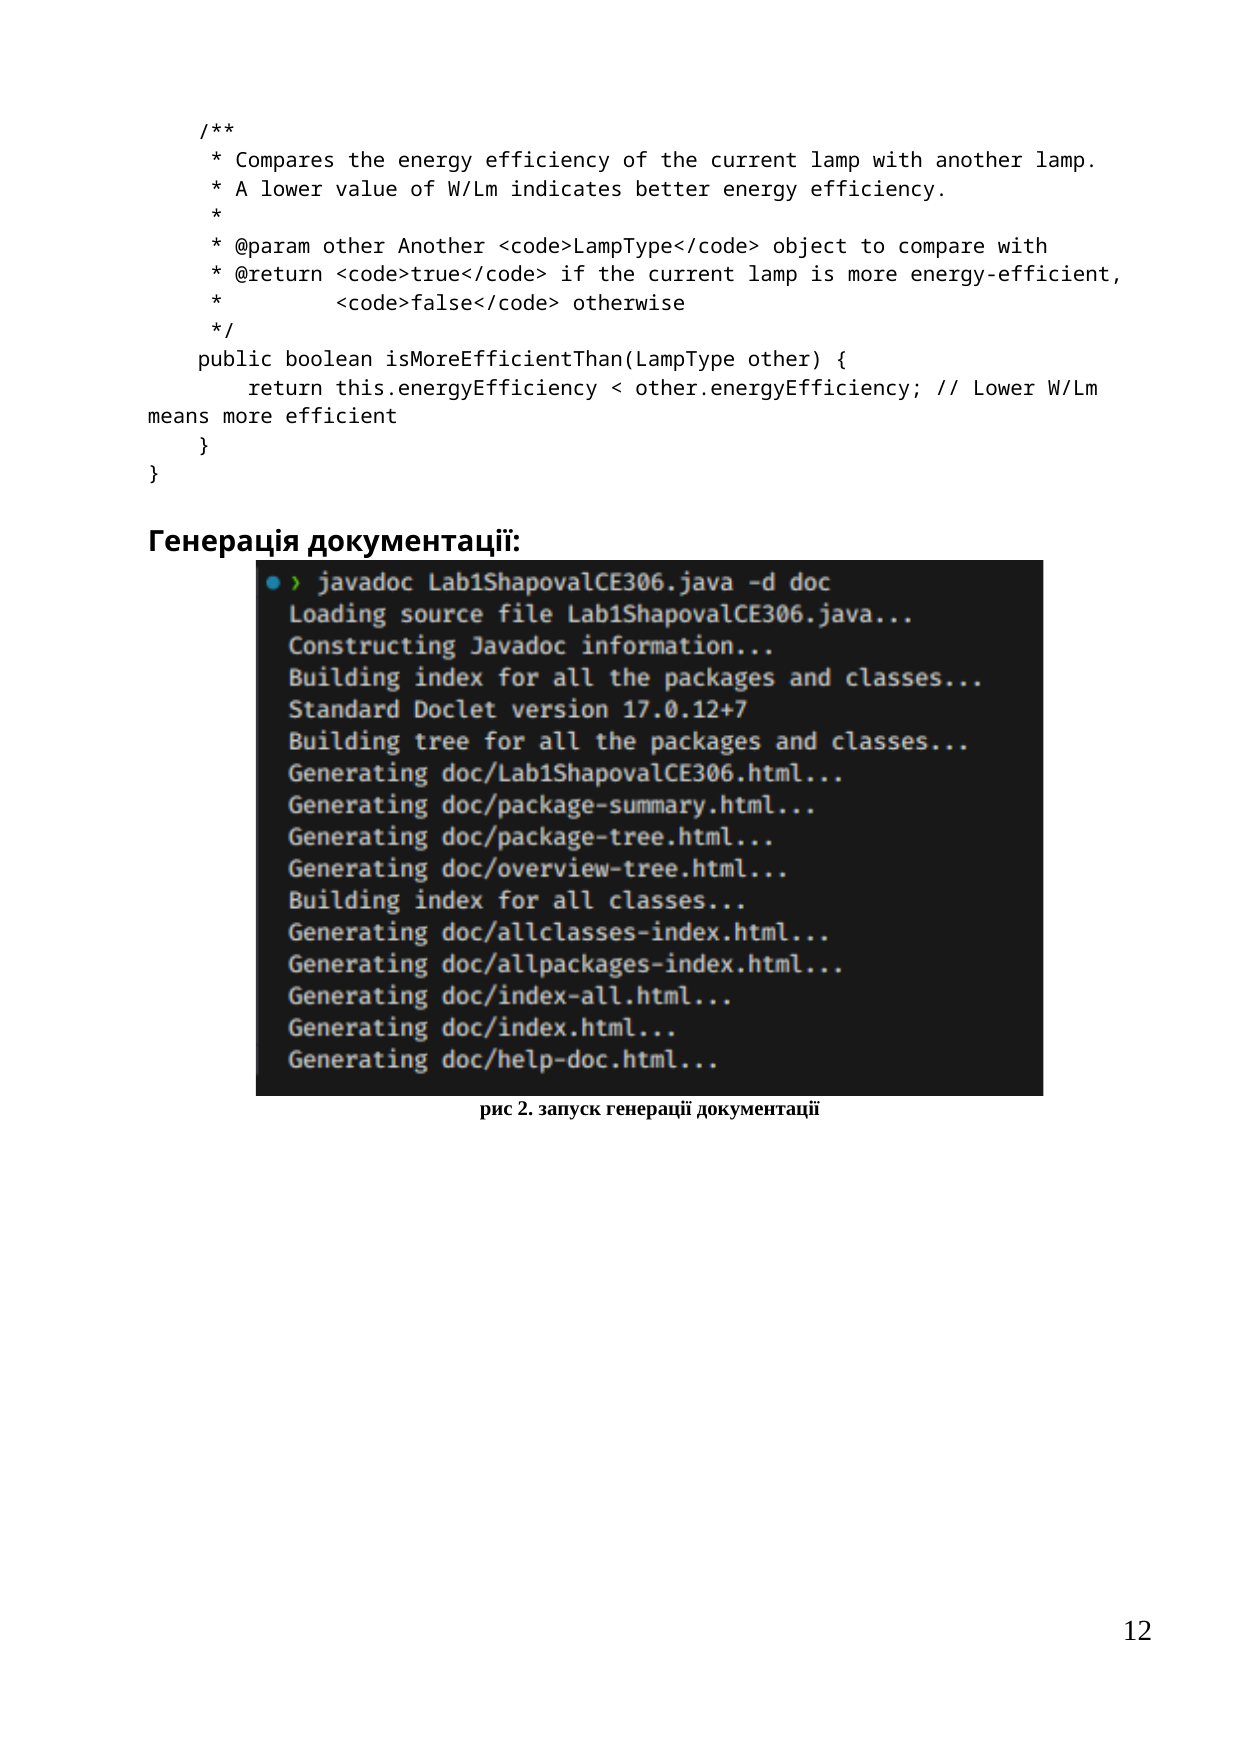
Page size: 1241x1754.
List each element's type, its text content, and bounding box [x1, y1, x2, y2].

text * @return <code>true</code> if the current lamp is more energy-efficient, [148, 259, 1152, 288]
text Генерація документації: [148, 520, 1152, 560]
text * [148, 202, 1152, 231]
picture [255, 560, 1044, 1096]
text } [148, 458, 1152, 487]
text * A lower value of W/Lm indicates better energy efficiency. [148, 174, 1152, 202]
text */ [148, 316, 1152, 344]
text * <code>false</code> otherwise [148, 288, 1152, 316]
text рис 2. запуск генерації документації [148, 560, 1152, 1119]
text return this.energyEfficiency < other.energyEfficiency; // Lower W/Lm means more efficient [148, 373, 1152, 430]
text /** [148, 117, 1152, 145]
text public boolean isMoreEfficientThan(LampType other) { [148, 344, 1152, 373]
text * Compares the energy efficiency of the current lamp with another lamp. [148, 145, 1152, 174]
text * @param other Another <code>LampType</code> object to compare with [148, 231, 1152, 259]
text } [148, 430, 1152, 458]
